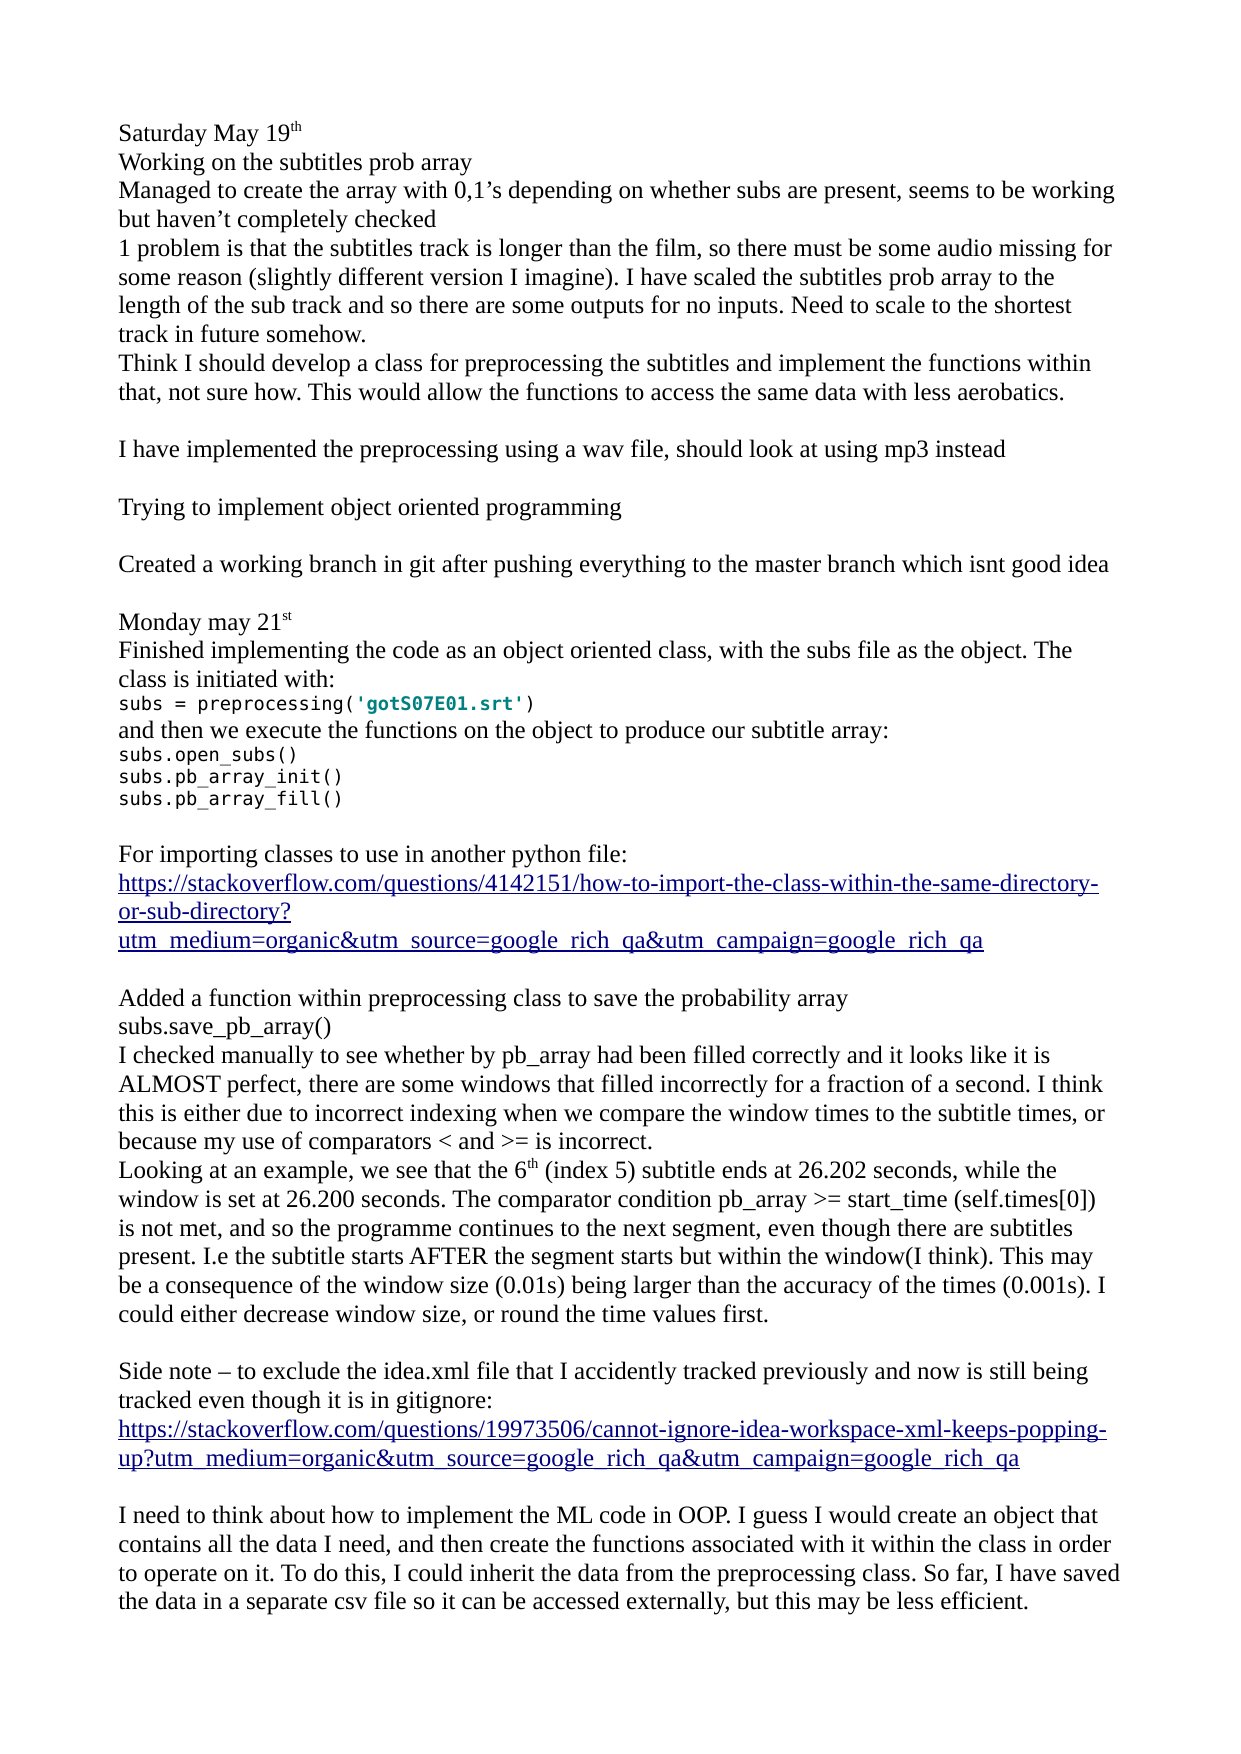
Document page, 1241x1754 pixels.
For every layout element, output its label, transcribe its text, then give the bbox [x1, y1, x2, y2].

text subs.pb_array_init() [118, 766, 1122, 787]
text Think I should develop a class for preprocessing the subtitles and implement the functions within that, not sure how. This would allow the functions to access the same data with less aerobatics. [118, 348, 1122, 406]
text Working on the subtitles prob array [118, 147, 1122, 176]
text subs = preprocessing('gotS07E01.srt') [118, 693, 1122, 715]
text and then we execute the functions on the object to produce our subtitle array: [118, 715, 1122, 744]
text I have implemented the preprocessing using a wav file, should look at using mp3 instead [118, 434, 1122, 463]
text https://stackoverflow.com/questions/4142151/how-to-import-the-class-within-the-same-directory-or-sub-directory?utm_medium=organic&utm_source=google_rich_qa&utm_campaign=google_rich_qa [118, 868, 1122, 954]
text Finished implementing the code as an object oriented class, with the subs file as the object. The class is initiated with: [118, 636, 1122, 693]
text Added a function within preprocessing class to save the probability array [118, 983, 1122, 1011]
text I need to think about how to implement the ML code in OOP. I guess I would create an object that contains all the data I need, and then create the functions associated with it within the class in order to operate on it. To do this, I could inherit the data from the preprocessing class. So far, I have saved the data in a separate csv file so it can be accessed externally, but this may be less efficient. [118, 1500, 1122, 1615]
text For importing classes to use in another python file: [118, 839, 1122, 868]
text Monday may 21st [118, 607, 1122, 636]
text Managed to create the array with 0,1’s depending on whether subs are present, seems to be working but haven’t completely checked [118, 176, 1122, 233]
text https://stackoverflow.com/questions/19973506/cannot-ignore-idea-workspace-xml-keeps-popping-up?utm_medium=organic&utm_source=google_rich_qa&utm_campaign=google_rich_qa [118, 1414, 1122, 1471]
text Created a working branch in git after pushing everything to the master branch which isnt good idea [118, 549, 1122, 578]
text subs.pb_array_fill() [118, 787, 1122, 809]
text subs.open_subs() [118, 744, 1122, 766]
text 1 problem is that the subtitles track is longer than the film, so there must be some audio missing for some reason (slightly different version I imagine). I have scaled the subtitles prob array to the length of the sub track and so there are some outputs for no inputs. Need to scale to the shortest track in future somehow. [118, 233, 1122, 348]
text I checked manually to see whether by pb_array had been filled correctly and it looks like it is ALMOST perfect, there are some windows that filled incorrectly for a fraction of a second. I think this is either due to incorrect indexing when we compare the window times to the subtitle times, or because my use of comparators < and >= is incorrect. [118, 1040, 1122, 1155]
text is not met, and so the programme continues to the next segment, even though there are subtitles present. I.e the subtitle starts AFTER the segment starts but within the window(I think). This may be a consequence of the window size (0.01s) being larger than the accuracy of the times (0.001s). I could either decrease window size, or round the time values first. [118, 1213, 1122, 1328]
text Looking at an example, we see that the 6th (index 5) subtitle ends at 26.202 seconds, while the window is set at 26.200 seconds. The comparator condition pb_array >= start_time (self.times[0]) [118, 1155, 1122, 1213]
text Trying to implement object oriented programming [118, 492, 1122, 521]
text subs.save_pb_array() [118, 1011, 1122, 1040]
text Saturday May 19th [118, 118, 1122, 147]
text Side note – to exclude the idea.xml file that I accidently tracked previously and now is still being tracked even though it is in gitignore: [118, 1356, 1122, 1414]
